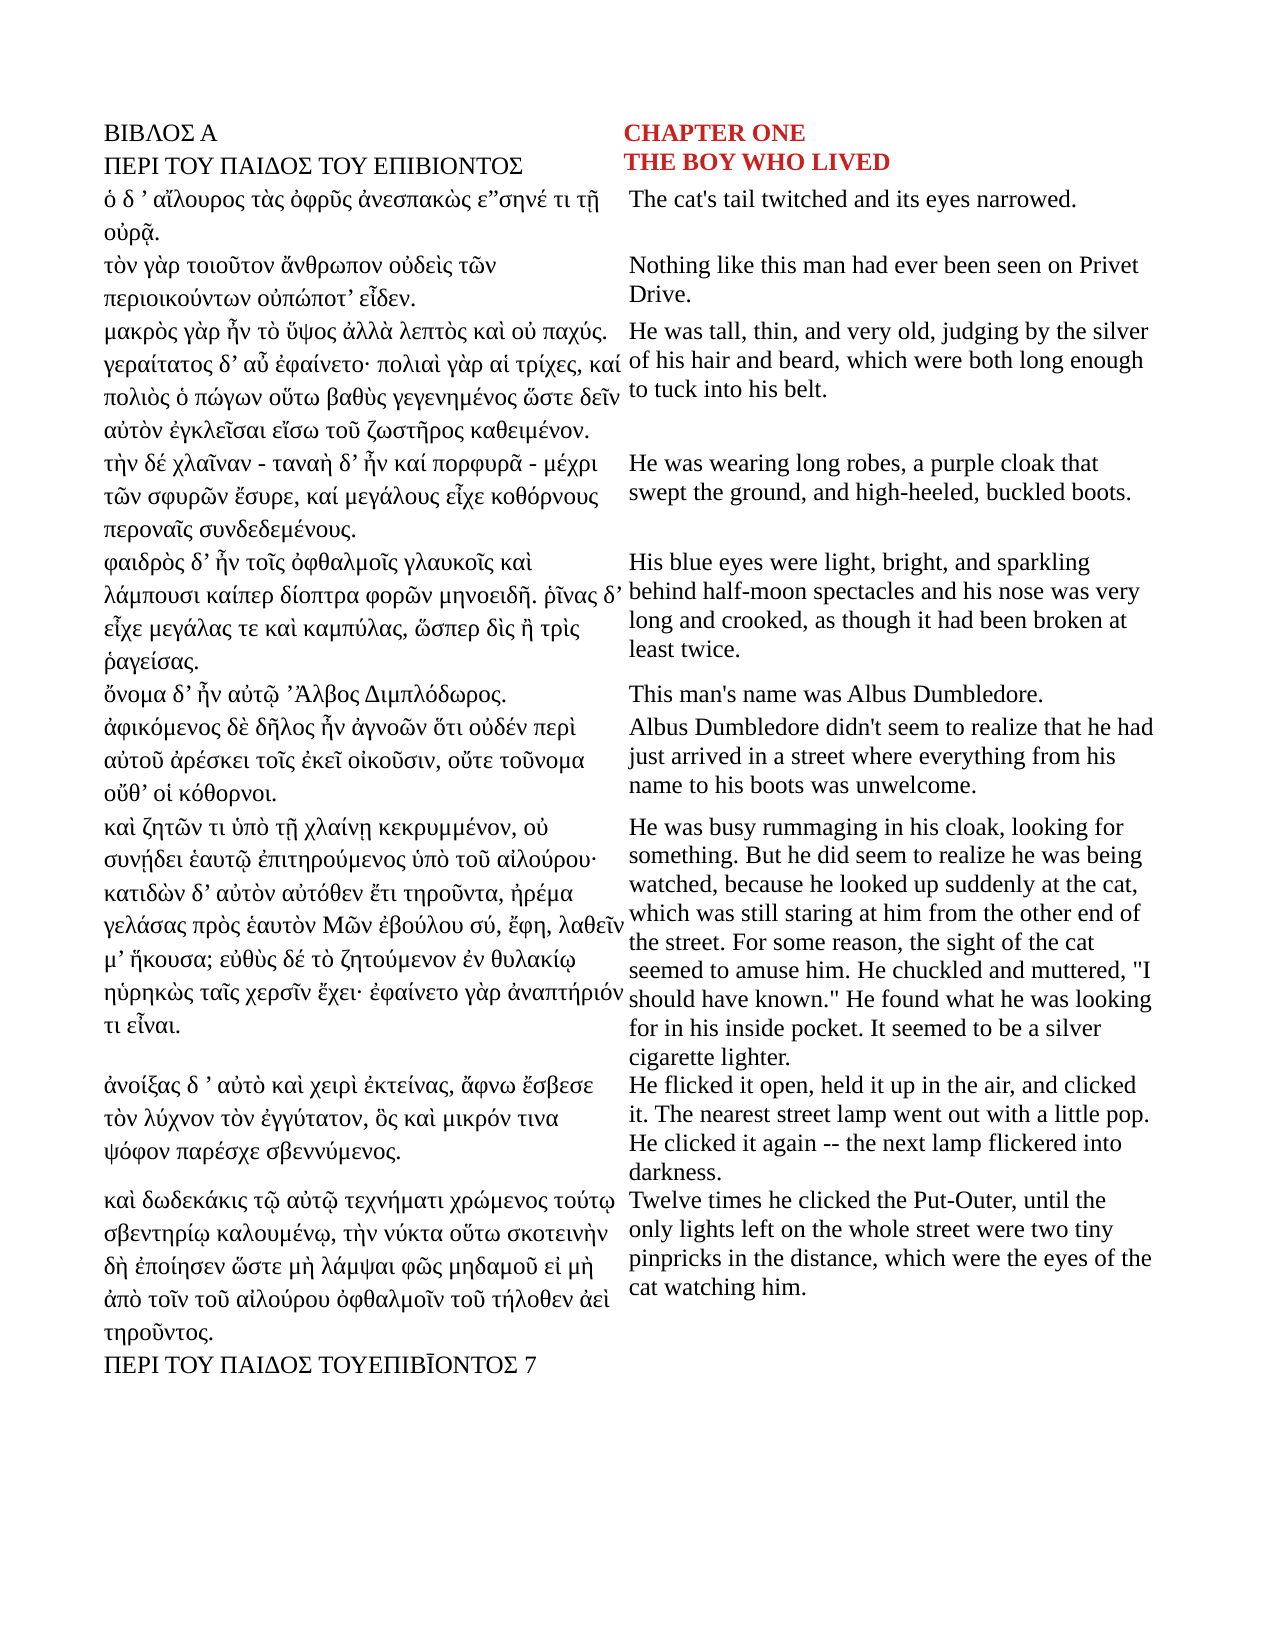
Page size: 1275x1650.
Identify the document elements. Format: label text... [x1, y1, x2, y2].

table_cell τὸν γὰρ τοιοῦτον ἄνθρωπον οὐδεὶς τῶν περιοικούντων οὐπώποτ’ εἶδεν. [104, 250, 628, 316]
table_cell [629, 1350, 1157, 1398]
table_cell This man's name was Albus Dumbledore. [629, 680, 1157, 712]
table_cell καὶ δωδεκάκις τῷ αὐτῷ τεχνήματι χρώμενος τούτῳ σβεντηρίῳ καλουμένῳ, τὴν νύκτα οὕτω σκοτεινὴν δὴ ἐποίησεν ὥστε μὴ λάμψαι φῶς μηδαμοῦ εἰ μὴ ἀπὸ τοῖν τοῦ αἰλούρου ὀφθαλμοῖν τοῦ τήλοθεν ἀεὶ τηροῦντος. [104, 1185, 628, 1350]
table_cell He flicked it open, held it up in the air, and clicked it. The nearest street lamp went out with a little pop. He clicked it again -- the next lamp flickered into darkness. [629, 1070, 1157, 1185]
table_cell Nothing like this man had ever been seen on Privet Drive. [629, 250, 1157, 316]
table_cell He was busy rummaging in his cloak, looking for something. But he did seem to realize he was being watched, because he looked up suddenly at the cat, which was still staring at him from the other end of the street. For some reason, the sight of the cat seemed to amuse him. He chuckled and muttered, "I should have known." He found what he was looking for in his inside pocket. It seemed to be a silver cigarette lighter. [629, 812, 1157, 1070]
table_cell ΠΕΡΙ ΤΟΥ ΠΑΙΔΟΣ ΤΟΥΕΠΙΒῙΟΝΤΟΣ 7 [104, 1350, 628, 1398]
table_cell Twelve times he clicked the Put-Outer, until the only lights left on the whole street were two tiny pinpricks in the distance, which were the eyes of the cat watching him. [629, 1185, 1157, 1350]
table_cell φαιδρὸς δ’ ἦν τοῖς ὀφθαλμοῖς γλαυκοῖς καὶ λάμπουσι καίπερ δίοπτρα φορῶν μηνοειδῆ. ῥῖνας δ’ εἶχε μεγάλας τε καὶ καμπύλας, ὥσπερ δὶς ἢ τρὶς ῥαγείσας. [104, 548, 628, 679]
table_cell Albus Dumbledore didn't seem to realize that he had just arrived in a street where everything from his name to his boots was unwelcome. [629, 713, 1157, 812]
table_cell μακρὸς γὰρ ἦν τὸ ὕψος ἀλλὰ λεπτὸς καὶ οὐ παχύς. γεραίτατος δ’ αὖ ἐφαίνετο· πολιαὶ γὰρ αἱ τρίχες, καί πολιὸς ὁ πώγων οὕτω βαθὺς γεγενημένος ὥστε δεῖν αὐτὸν ἐγκλεῖσαι εἴσω τοῦ ζωστῆρος καθειμένον. [104, 316, 628, 448]
table_cell ὁ δ ’ αἴλουρος τὰς ὀφρῦς ἀνεσπακὼς ε”σηνέ τι τῇ οὐρᾷ. [104, 184, 628, 250]
table_cell The cat's tail twitched and its eyes narrowed. [629, 184, 1157, 250]
table_cell ὄνομα δ’ ἦν αὐτῷ ’Ἀλβος Διμπλόδωρος. [104, 680, 628, 712]
table_header CHAPTER ONE THE BOY WHO LIVED [623, 118, 1157, 184]
table_cell He was tall, thin, and very old, judging by the silver of his hair and beard, which were both long enough to tuck into his belt. [629, 316, 1157, 448]
table_header ΒΙΒΛΟΣ Α ΠΕΡΙ ΤΟΥ ΠΑΙΔΟΣ ΤΟΥ ΕΠΙΒΙΟΝΤΟΣ [104, 118, 623, 184]
table_cell ἀφικόμενος δὲ δῆλος ἦν ἀγνοῶν ὅτι οὐδέν περὶ αὐτοῦ ἀρέσκει τοῖς ἐκεῖ οἰκοῦσιν, οὔτε τοῦνομα οὔθ’ οἱ κόθορνοι. [104, 713, 628, 812]
table_cell His blue eyes were light, bright, and sparkling behind half-moon spectacles and his nose was very long and crooked, as though it had been broken at least twice. [629, 548, 1157, 679]
table_cell καὶ ζητῶν τι ὑπὸ τῇ χλαίνῃ κεκρυμμένον, οὐ συνῄδει ἑαυτῷ ἐπιτηρούμενος ὑπὸ τοῦ αἰλούρου· κατιδὼν δ’ αὐτὸν αὐτόθεν ἔτι τηροῦντα, ἠρέμα γελάσας πρὸς ἑαυτὸν Μῶν ἐβούλου σύ, ἔφη, λαθεῖν μ’ ἥκουσα; εὐθὺς δέ τὸ ζητούμενον ἐν θυλακίῳ ηὑρηκὼς ταῖς χερσῖν ἔχει· ἐφαίνετο γὰρ ἀναπτήριόν τι εἶναι. [104, 812, 628, 1070]
table_cell He was wearing long robes, a purple cloak that swept the ground, and high-heeled, buckled boots. [629, 448, 1157, 547]
table_cell τὴν δέ χλαῖναν - ταναὴ δ’ ἦν καί πορφυρᾶ - μέχρι τῶν σφυρῶν ἔσυρε, καί μεγάλους εἶχε κοθόρνους περοναῖς συνδεδεμένους. [104, 448, 628, 547]
table_cell ἀνοίξας δ ’ αὐτὸ καὶ χειρὶ ἐκτείνας, ἄφνω ἔσβεσε τὸν λύχνον τὸν ἐγγύτατον, ὃς καὶ μικρόν τινα ψόφον παρέσχε σβεννύμενος. [104, 1070, 628, 1185]
